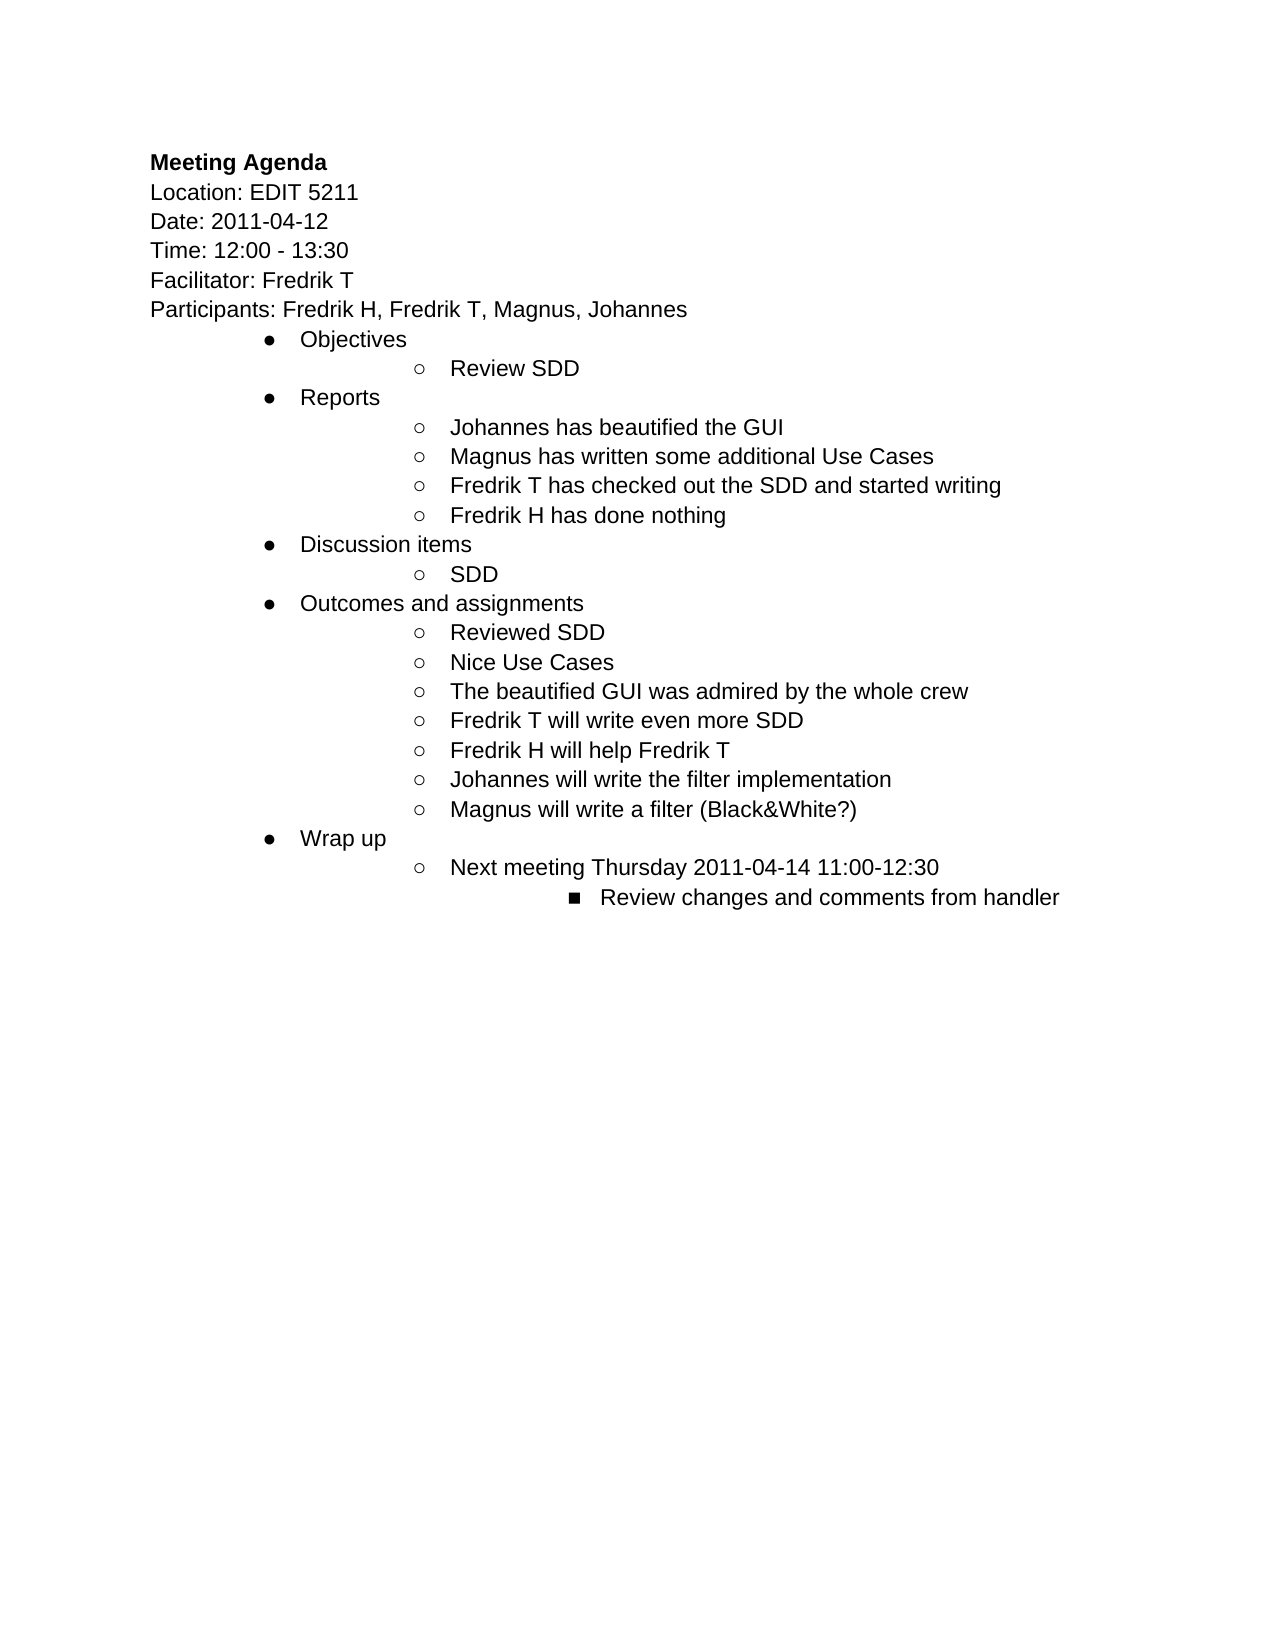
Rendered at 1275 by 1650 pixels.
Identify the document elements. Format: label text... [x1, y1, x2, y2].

list Discussion items [262, 532, 1125, 557]
text Facilitator: Fredrik T [150, 267, 1125, 293]
list Next meeting Thursday 2011-04-14 11:00-12:30 [412, 855, 1125, 881]
list Fredrik T will write even more SDD [412, 708, 1125, 734]
list Nice Use Cases [412, 649, 1125, 675]
list Objectives [262, 326, 1125, 352]
text Location: EDIT 5211 [150, 179, 1125, 205]
list The beautified GUI was admired by the whole crew [412, 679, 1125, 704]
list Wrap up [262, 826, 1125, 851]
list Magnus will write a filter (Black&White?) [412, 796, 1125, 822]
text Participants: Fredrik H, Fredrik T, Magnus, Johannes [150, 297, 1125, 322]
list Review changes and comments from handler [375, 884, 1125, 910]
list Reports [262, 385, 1125, 411]
list Outcomes and assignments [262, 591, 1125, 616]
list Johannes has beautified the GUI [412, 414, 1125, 440]
list Fredrik H will help Fredrik T [412, 737, 1125, 763]
text Date: 2011-04-12 [150, 209, 1125, 234]
list Johannes will write the filter implementation [412, 767, 1125, 792]
list Fredrik H has done nothing [412, 502, 1125, 528]
list Review SDD [412, 356, 1125, 381]
list Fredrik T has checked out the SDD and started writing [412, 473, 1125, 499]
list Magnus has written some additional Use Cases [412, 444, 1125, 469]
text Meeting Agenda [150, 150, 1125, 176]
list SDD [412, 561, 1125, 587]
list Reviewed SDD [412, 620, 1125, 646]
text Time: 12:00 - 13:30 [150, 238, 1125, 264]
